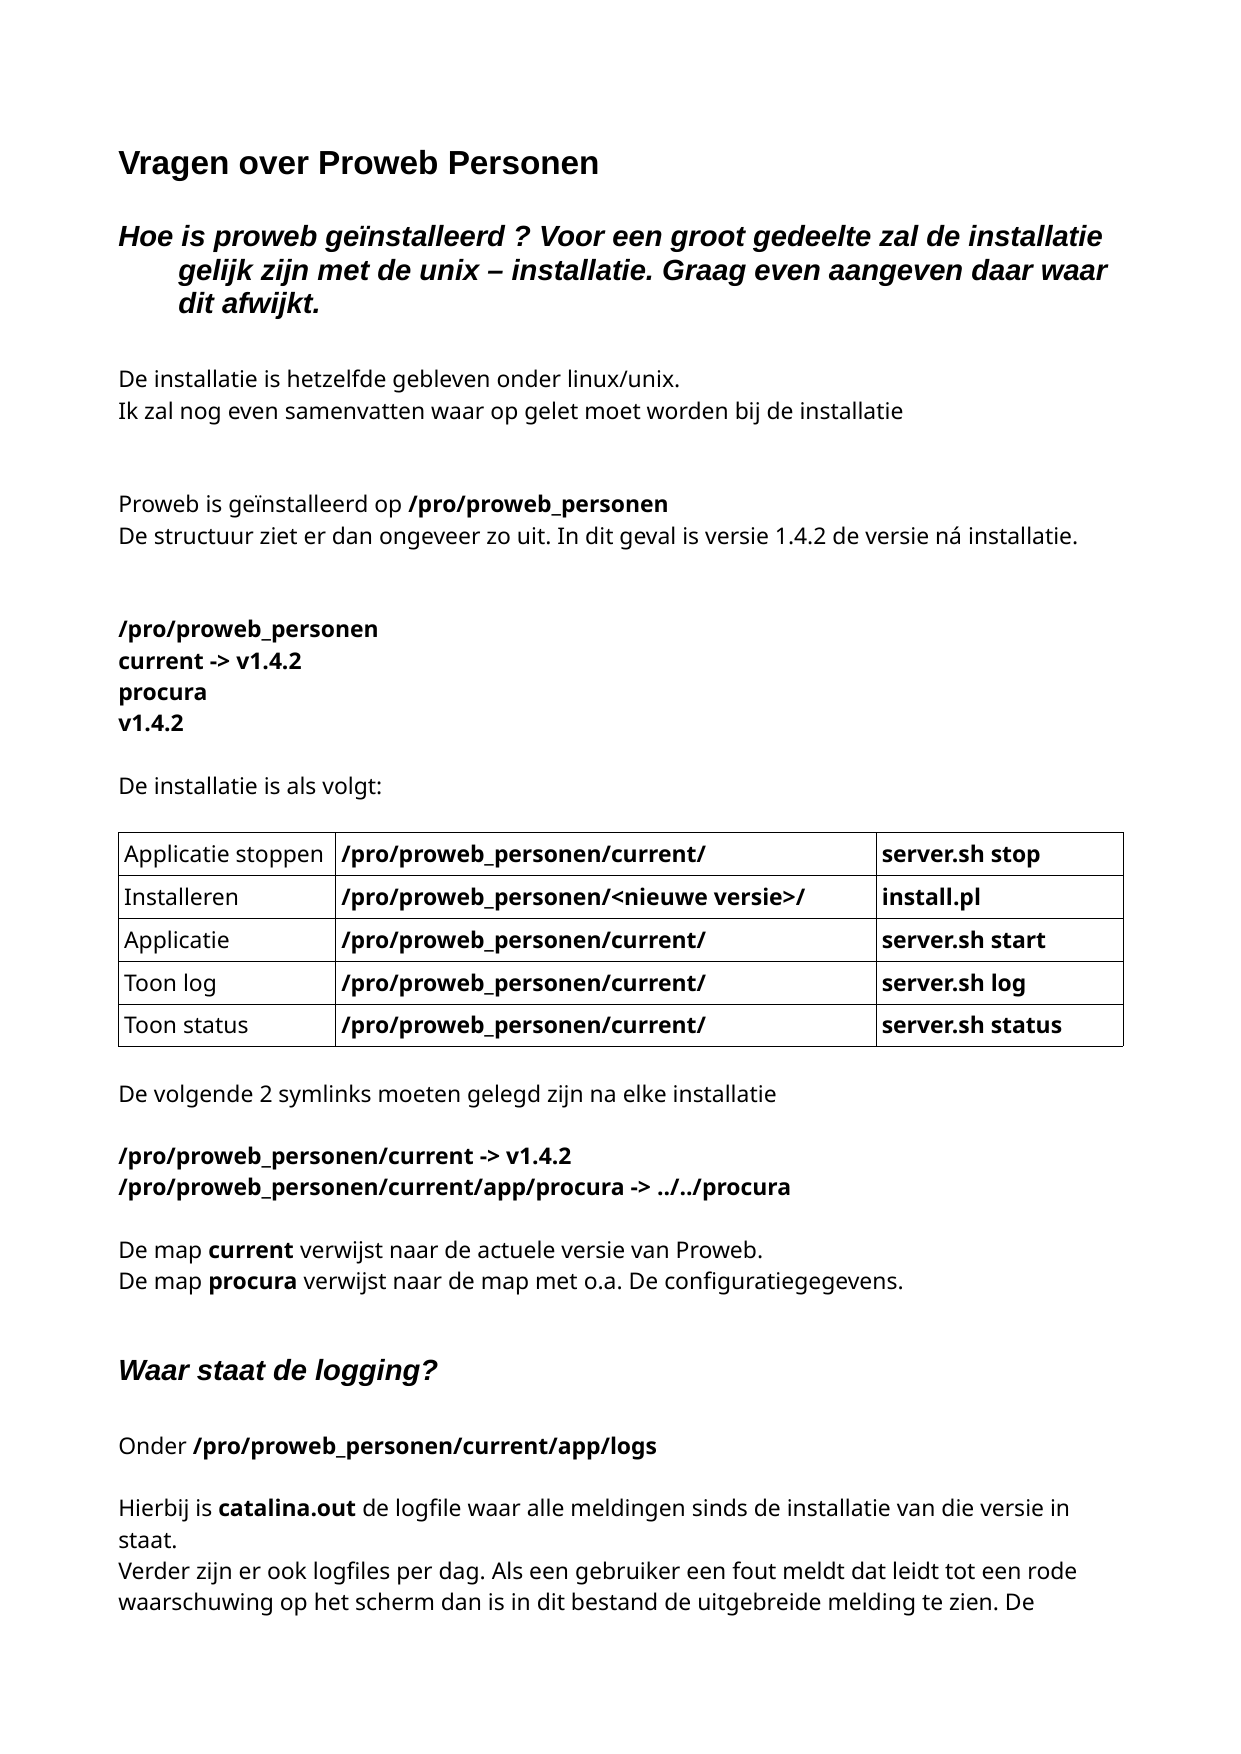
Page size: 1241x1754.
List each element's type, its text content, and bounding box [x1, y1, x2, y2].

text current -> v1.4.2 [118, 645, 1122, 676]
table_cell install.pl [877, 876, 1123, 918]
text procura [118, 676, 1122, 707]
subtitle Vragen over Proweb Personen [118, 143, 1122, 182]
table_cell Toon log [119, 962, 335, 1003]
text De volgende 2 symlinks moeten gelegd zijn na elke installatie [118, 1078, 1122, 1109]
text /pro/proweb_personen/current/app/procura -> ../../procura [118, 1171, 1122, 1203]
table_cell Toon status [119, 1005, 335, 1046]
text Onder /pro/proweb_personen/current/app/logs [118, 1430, 1122, 1461]
table_cell /pro/proweb_personen/current/ [336, 1005, 876, 1046]
subtitle Hoe is proweb geïnstalleerd ? Voor een groot gedeelte zal de installatie gelijk zijn met de unix – installatie. Graag even aangeven daar waar dit afwijkt. [118, 219, 1122, 320]
table_cell server.sh start [877, 919, 1123, 961]
table_cell /pro/proweb_personen/<nieuwe versie>/ [336, 876, 876, 918]
text De installatie is hetzelfde gebleven onder linux/unix. [118, 363, 1122, 395]
table_header /pro/proweb_personen/current/ [336, 833, 876, 875]
table_cell /pro/proweb_personen/current/ [336, 962, 876, 1003]
subtitle Waar staat de logging? [118, 1353, 1122, 1386]
table_cell server.sh status [877, 1005, 1123, 1046]
text v1.4.2 [118, 707, 1122, 738]
table_cell Installeren [119, 876, 335, 918]
table_header server.sh stop [877, 833, 1123, 875]
text De map procura verwijst naar de map met o.a. De configuratiegegevens. [118, 1265, 1122, 1296]
text De structuur ziet er dan ongeveer zo uit. In dit geval is versie 1.4.2 de versie ná installatie. [118, 520, 1122, 551]
table_cell /pro/proweb_personen/current/ [336, 919, 876, 961]
text De map current verwijst naar de actuele versie van Proweb. [118, 1234, 1122, 1265]
text Hierbij is catalina.out de logfile waar alle meldingen sinds de installatie van die versie in staat. [118, 1492, 1122, 1555]
table_header Applicatie stoppen [119, 833, 335, 875]
table_cell server.sh log [877, 962, 1123, 1003]
table_cell Applicatie [119, 919, 335, 961]
text /pro/proweb_personen [118, 613, 1122, 645]
text Verder zijn er ook logfiles per dag. Als een gebruiker een fout meldt dat leidt tot een rode waarschuwing op het scherm dan is in dit bestand de uitgebreide melding te zien. De [118, 1555, 1122, 1617]
text De installatie is als volgt: [118, 770, 1122, 801]
text /pro/proweb_personen/current -> v1.4.2 [118, 1140, 1122, 1171]
text Proweb is geïnstalleerd op /pro/proweb_personen [118, 488, 1122, 520]
text Ik zal nog even samenvatten waar op gelet moet worden bij de installatie [118, 395, 1122, 426]
